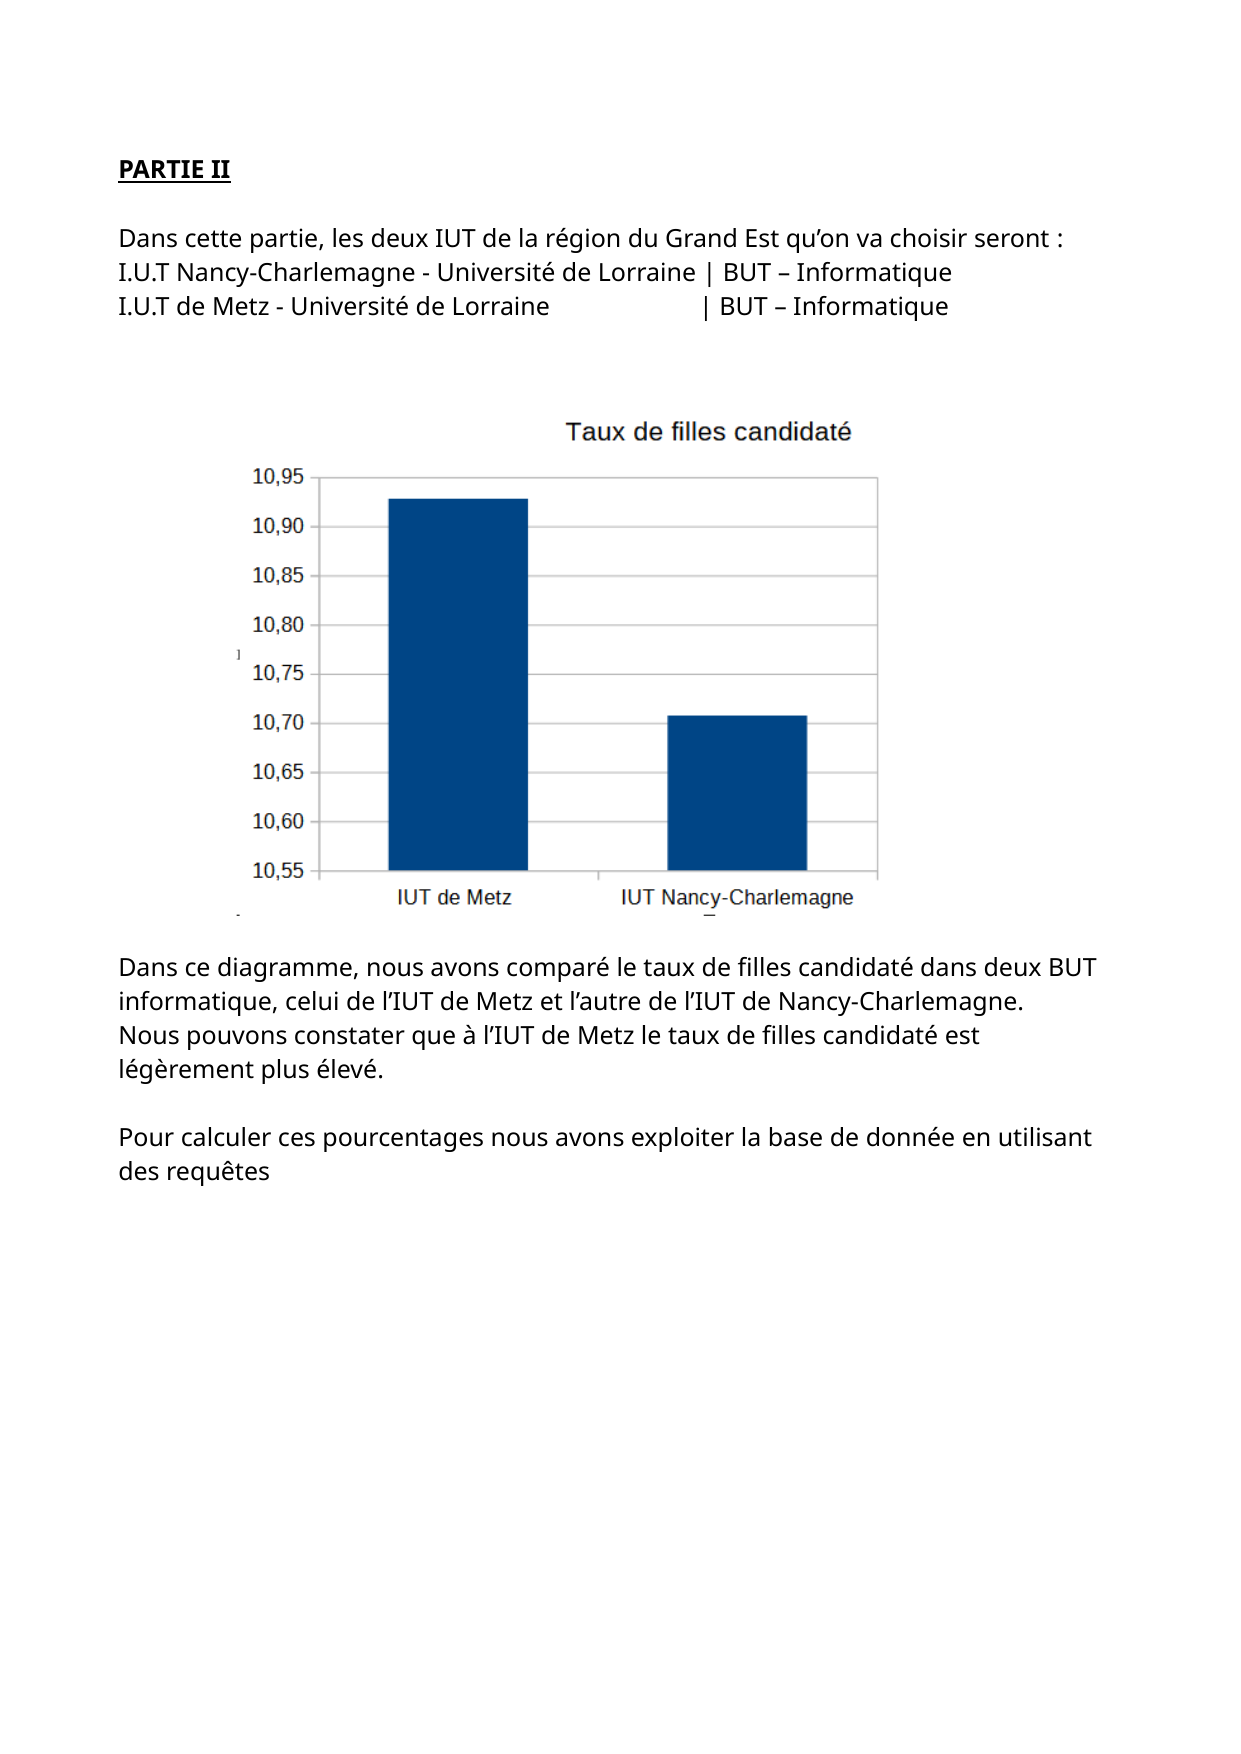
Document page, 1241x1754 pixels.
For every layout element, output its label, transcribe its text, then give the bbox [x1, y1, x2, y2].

text Nous pouvons constater que à l’IUT de Metz le taux de filles candidaté est légèrement plus élevé. [118, 1018, 1122, 1086]
text Dans ce diagramme, nous avons comparé le taux de filles candidaté dans deux BUT informatique, celui de l’IUT de Metz et l’autre de l’IUT de Nancy-Charlemagne. [118, 949, 1122, 1018]
picture [236, 400, 991, 916]
text PARTIE II [118, 152, 1122, 186]
text I.U.T Nancy-Charlemagne - Université de Lorraine | BUT – Informatique [118, 254, 1122, 288]
text Dans cette partie, les deux IUT de la région du Grand Est qu’on va choisir seront : [118, 220, 1122, 254]
text I.U.T de Metz - Université de Lorraine | BUT – Informatique [118, 288, 1122, 322]
text Pour calculer ces pourcentages nous avons exploiter la base de donnée en utilisant des requêtes [118, 1120, 1122, 1188]
